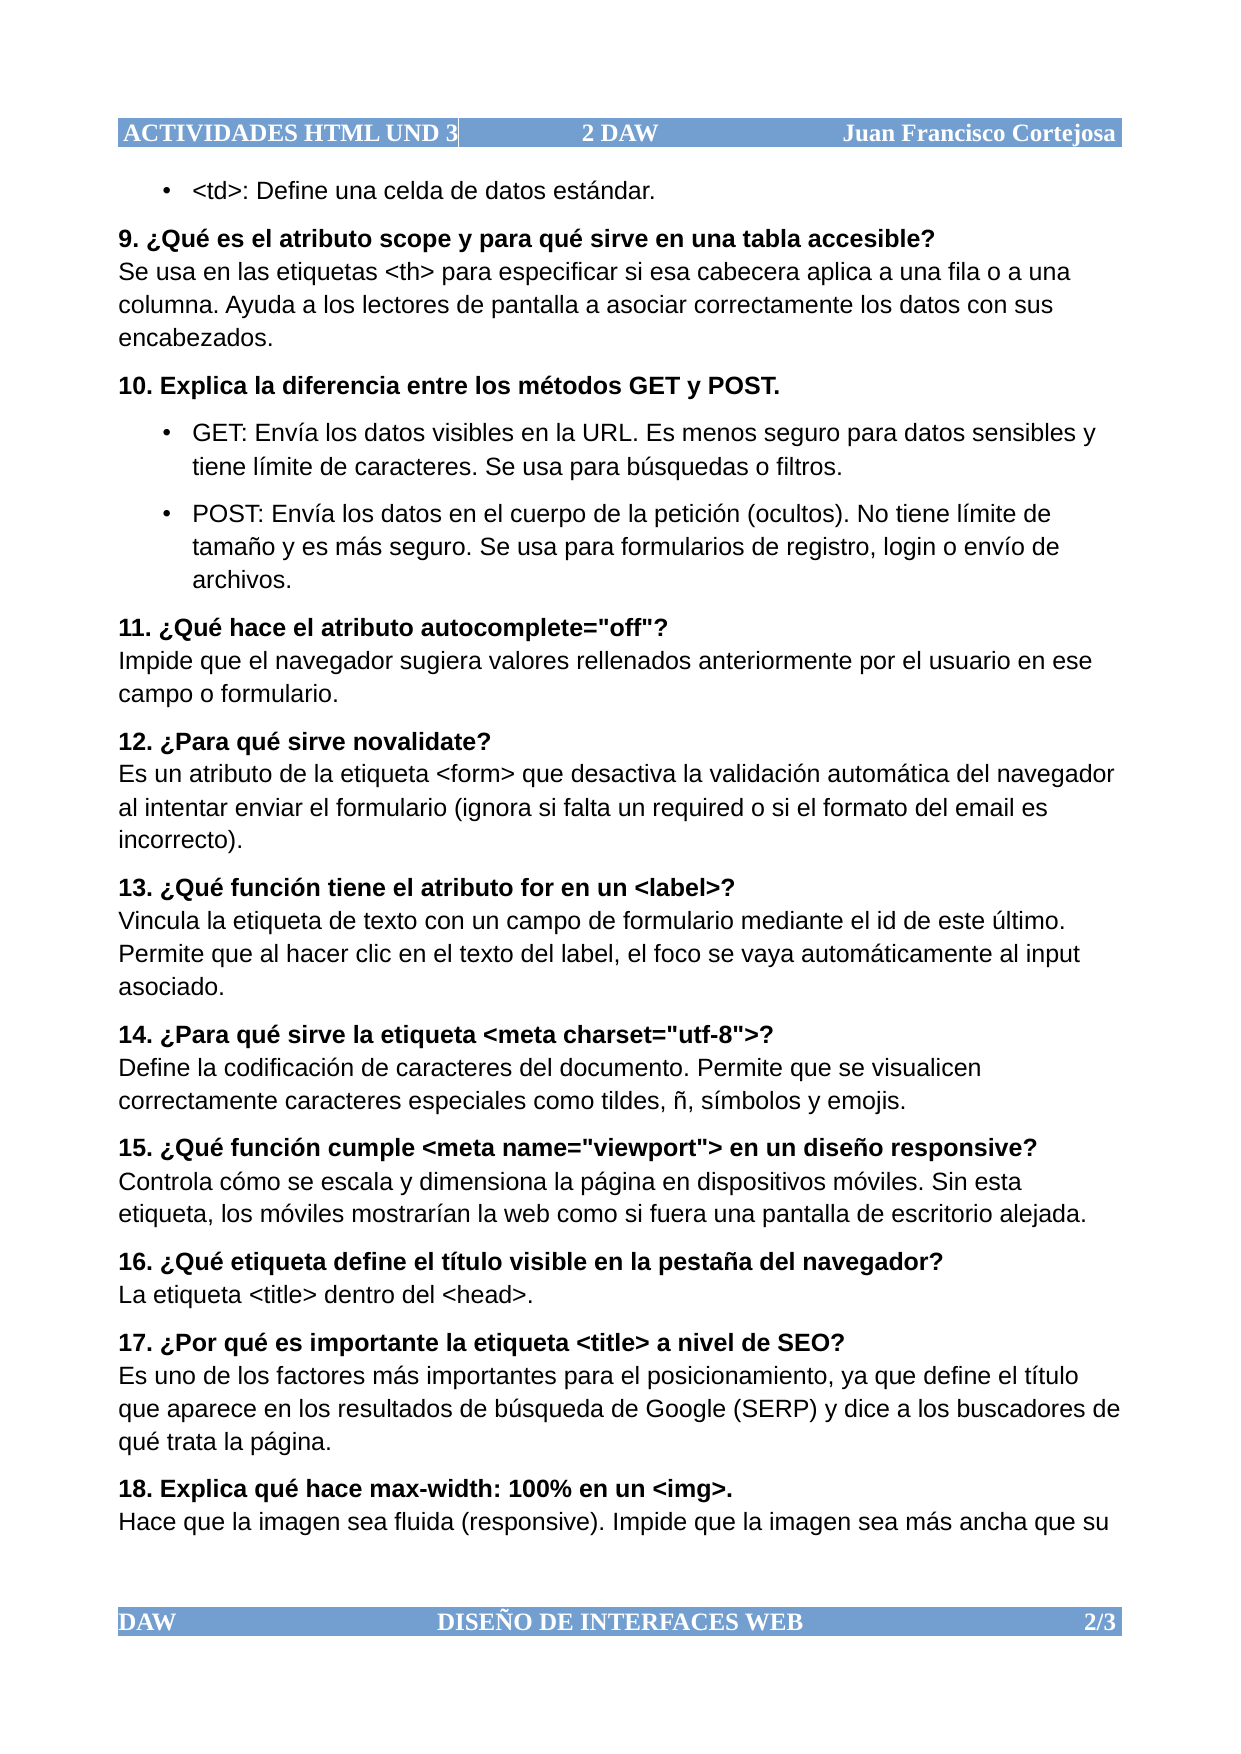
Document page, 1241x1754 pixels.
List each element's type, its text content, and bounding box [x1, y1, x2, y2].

text 15. ¿Qué función cumple <meta name="viewport"> en un diseño responsive? Controla cómo se escala y dimensiona la página en dispositivos móviles. Sin esta etiqueta, los móviles mostrarían la web como si fuera una pantalla de escritorio alejada. [118, 1133, 1122, 1228]
text 14. ¿Para qué sirve la etiqueta <meta charset="utf-8">? Define la codificación de caracteres del documento. Permite que se visualicen correctamente caracteres especiales como tildes, ñ, símbolos y emojis. [118, 1020, 1122, 1114]
text 16. ¿Qué etiqueta define el título visible en la pestaña del navegador? La etiqueta <title> dentro del <head>. [118, 1247, 1122, 1309]
list <td>: Define una celda de datos estándar. [162, 176, 1122, 205]
text 10. Explica la diferencia entre los métodos GET y POST. [118, 371, 1122, 399]
text 17. ¿Por qué es importante la etiqueta <title> a nivel de SEO? Es uno de los factores más importantes para el posicionamiento, ya que define el título que aparece en los resultados de búsqueda de Google (SERP) y dice a los buscadores de qué trata la página. [118, 1328, 1122, 1456]
list POST: Envía los datos en el cuerpo de la petición (ocultos). No tiene límite de tamaño y es más seguro. Se usa para formularios de registro, login o envío de archivos. [162, 499, 1122, 594]
text 18. Explica qué hace max-width: 100% en un <img>. Hace que la imagen sea fluida (responsive). Impide que la imagen sea más ancha que su [118, 1474, 1122, 1536]
list GET: Envía los datos visibles en la URL. Es menos seguro para datos sensibles y tiene límite de caracteres. Se usa para búsquedas o filtros. [162, 418, 1122, 480]
text 13. ¿Qué función tiene el atributo for en un <label>? Vincula la etiqueta de texto con un campo de formulario mediante el id de este último. Permite que al hacer clic en el texto del label, el foco se vaya automáticamente al input asociado. [118, 873, 1122, 1001]
text 9. ¿Qué es el atributo scope y para qué sirve en una tabla accesible? Se usa en las etiquetas <th> para especificar si esa cabecera aplica a una fila o a una columna. Ayuda a los lectores de pantalla a asociar correctamente los datos con sus encabezados. [118, 224, 1122, 352]
text 11. ¿Qué hace el atributo autocomplete="off"? Impide que el navegador sugiera valores rellenados anteriormente por el usuario en ese campo o formulario. [118, 613, 1122, 708]
text 12. ¿Para qué sirve novalidate? Es un atributo de la etiqueta <form> que desactiva la validación automática del navegador al intentar enviar el formulario (ignora si falta un required o si el formato del email es incorrecto). [118, 726, 1122, 854]
